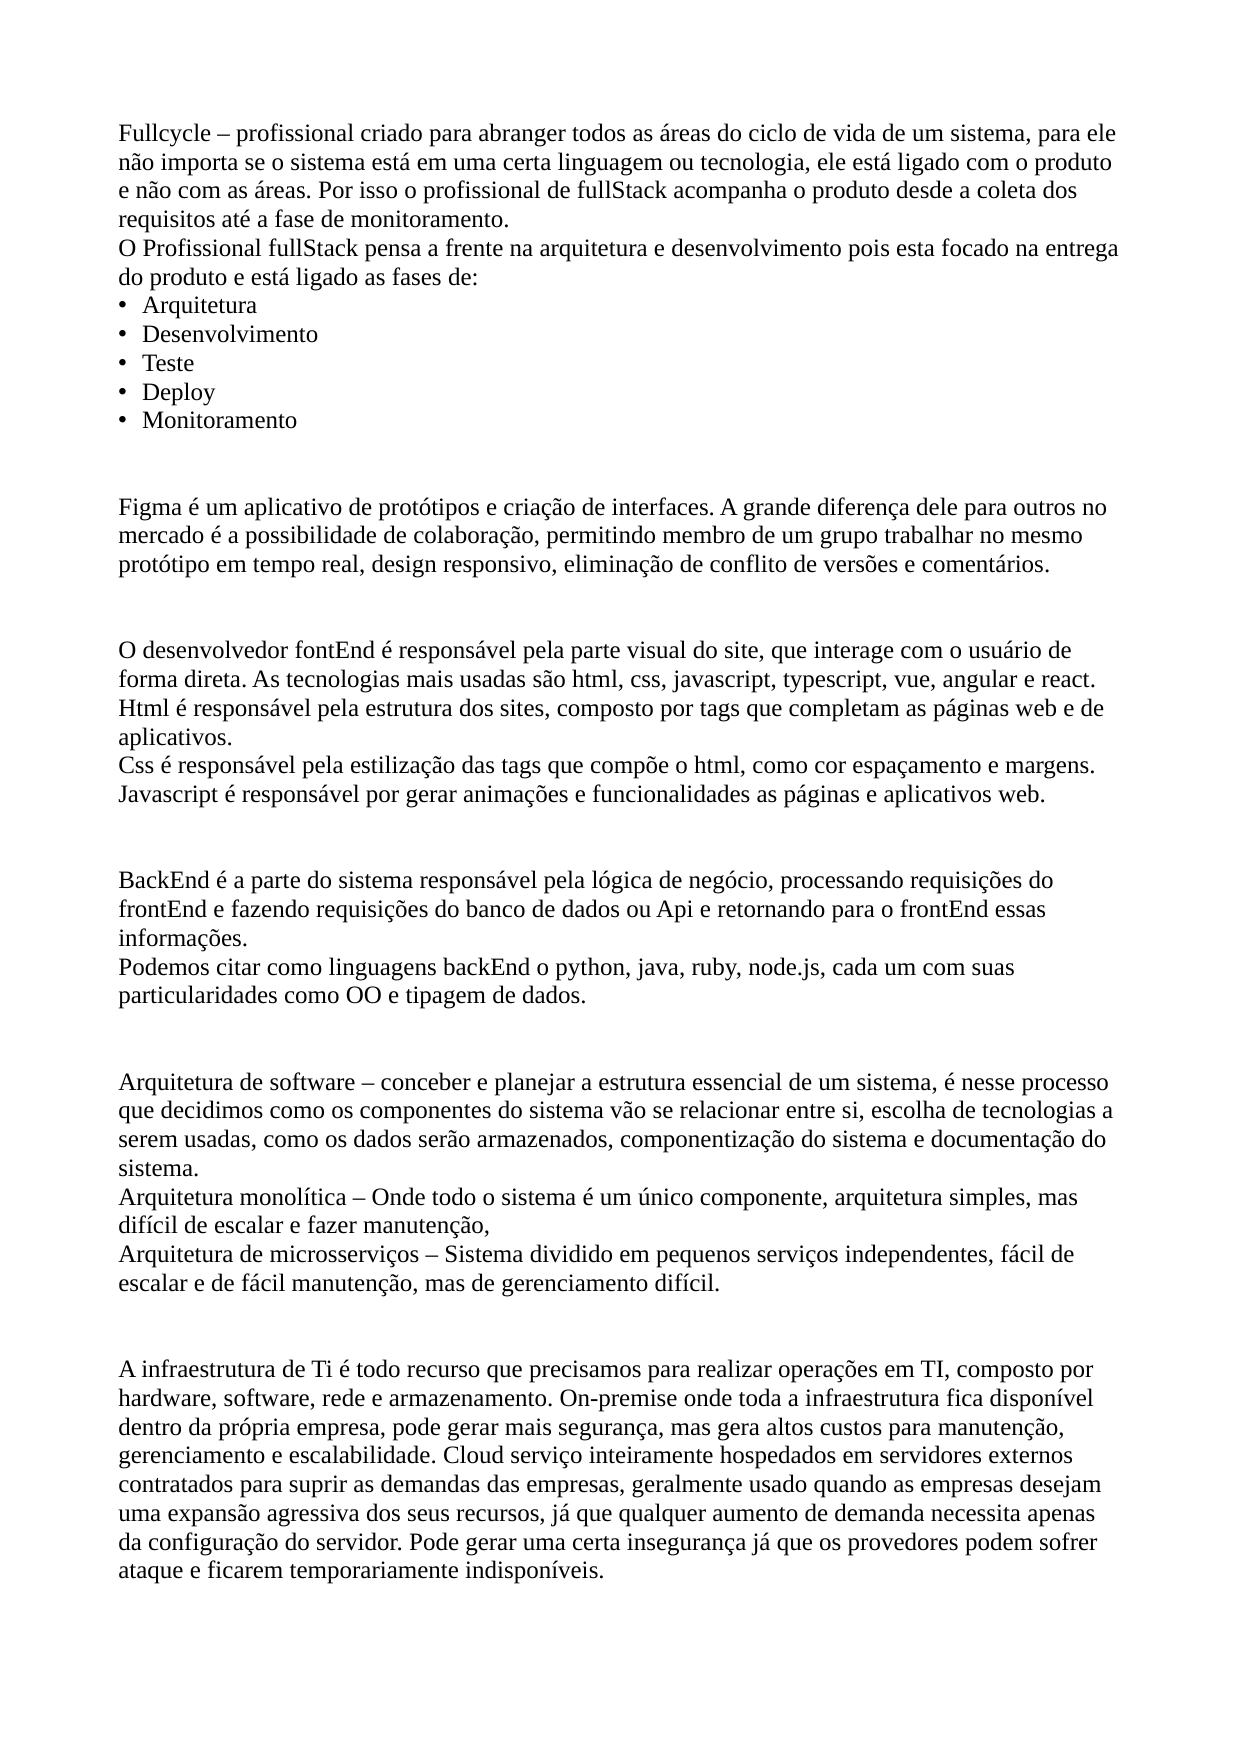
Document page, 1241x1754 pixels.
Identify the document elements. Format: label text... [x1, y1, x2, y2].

list Desenvolvimento [118, 319, 1122, 348]
text O desenvolvedor fontEnd é responsável pela parte visual do site, que interage com o usuário de forma direta. As tecnologias mais usadas são html, css, javascript, typescript, vue, angular e react. [118, 636, 1122, 693]
text Javascript é responsável por gerar animações e funcionalidades as páginas e aplicativos web. [118, 779, 1122, 808]
text Fullcycle – profissional criado para abranger todos as áreas do ciclo de vida de um sistema, para ele não importa se o sistema está em uma certa linguagem ou tecnologia, ele está ligado com o produto e não com as áreas. Por isso o profissional de fullStack acompanha o produto desde a coleta dos requisitos até a fase de monitoramento. [118, 118, 1122, 233]
text Arquitetura de microsserviços – Sistema dividido em pequenos serviços independentes, fácil de escalar e de fácil manutenção, mas de gerenciamento difícil. [118, 1239, 1122, 1297]
text BackEnd é a parte do sistema responsável pela lógica de negócio, processando requisições do frontEnd e fazendo requisições do banco de dados ou Api e retornando para o frontEnd essas informações. [118, 866, 1122, 952]
list Monitoramento [118, 406, 1122, 434]
list Deploy [118, 377, 1122, 406]
text O Profissional fullStack pensa a frente na arquitetura e desenvolvimento pois esta focado na entrega do produto e está ligado as fases de: [118, 233, 1122, 291]
text A infraestrutura de Ti é todo recurso que precisamos para realizar operações em TI, composto por hardware, software, rede e armazenamento. On-premise onde toda a infraestrutura fica disponível dentro da própria empresa, pode gerar mais segurança, mas gera altos custos para manutenção, gerenciamento e escalabilidade. Cloud serviço inteiramente hospedados em servidores externos contratados para suprir as demandas das empresas, geralmente usado quando as empresas desejam uma expansão agressiva dos seus recursos, já que qualquer aumento de demanda necessita apenas da configuração do servidor. Pode gerar uma certa insegurança já que os provedores podem sofrer ataque e ficarem temporariamente indisponíveis. [118, 1354, 1122, 1584]
list Teste [118, 348, 1122, 377]
text Figma é um aplicativo de protótipos e criação de interfaces. A grande diferença dele para outros no mercado é a possibilidade de colaboração, permitindo membro de um grupo trabalhar no mesmo protótipo em tempo real, design responsivo, eliminação de conflito de versões e comentários. [118, 492, 1122, 578]
text Html é responsável pela estrutura dos sites, composto por tags que completam as páginas web e de aplicativos. [118, 693, 1122, 751]
text Arquitetura de software – conceber e planejar a estrutura essencial de um sistema, é nesse processo que decidimos como os componentes do sistema vão se relacionar entre si, escolha de tecnologias a serem usadas, como os dados serão armazenados, componentização do sistema e documentação do sistema. [118, 1067, 1122, 1182]
text Css é responsável pela estilização das tags que compõe o html, como cor espaçamento e margens. [118, 751, 1122, 779]
text Podemos citar como linguagens backEnd o python, java, ruby, node.js, cada um com suas particularidades como OO e tipagem de dados. [118, 952, 1122, 1009]
text Arquitetura monolítica – Onde todo o sistema é um único componente, arquitetura simples, mas difícil de escalar e fazer manutenção, [118, 1182, 1122, 1239]
list Arquitetura [118, 291, 1122, 319]
